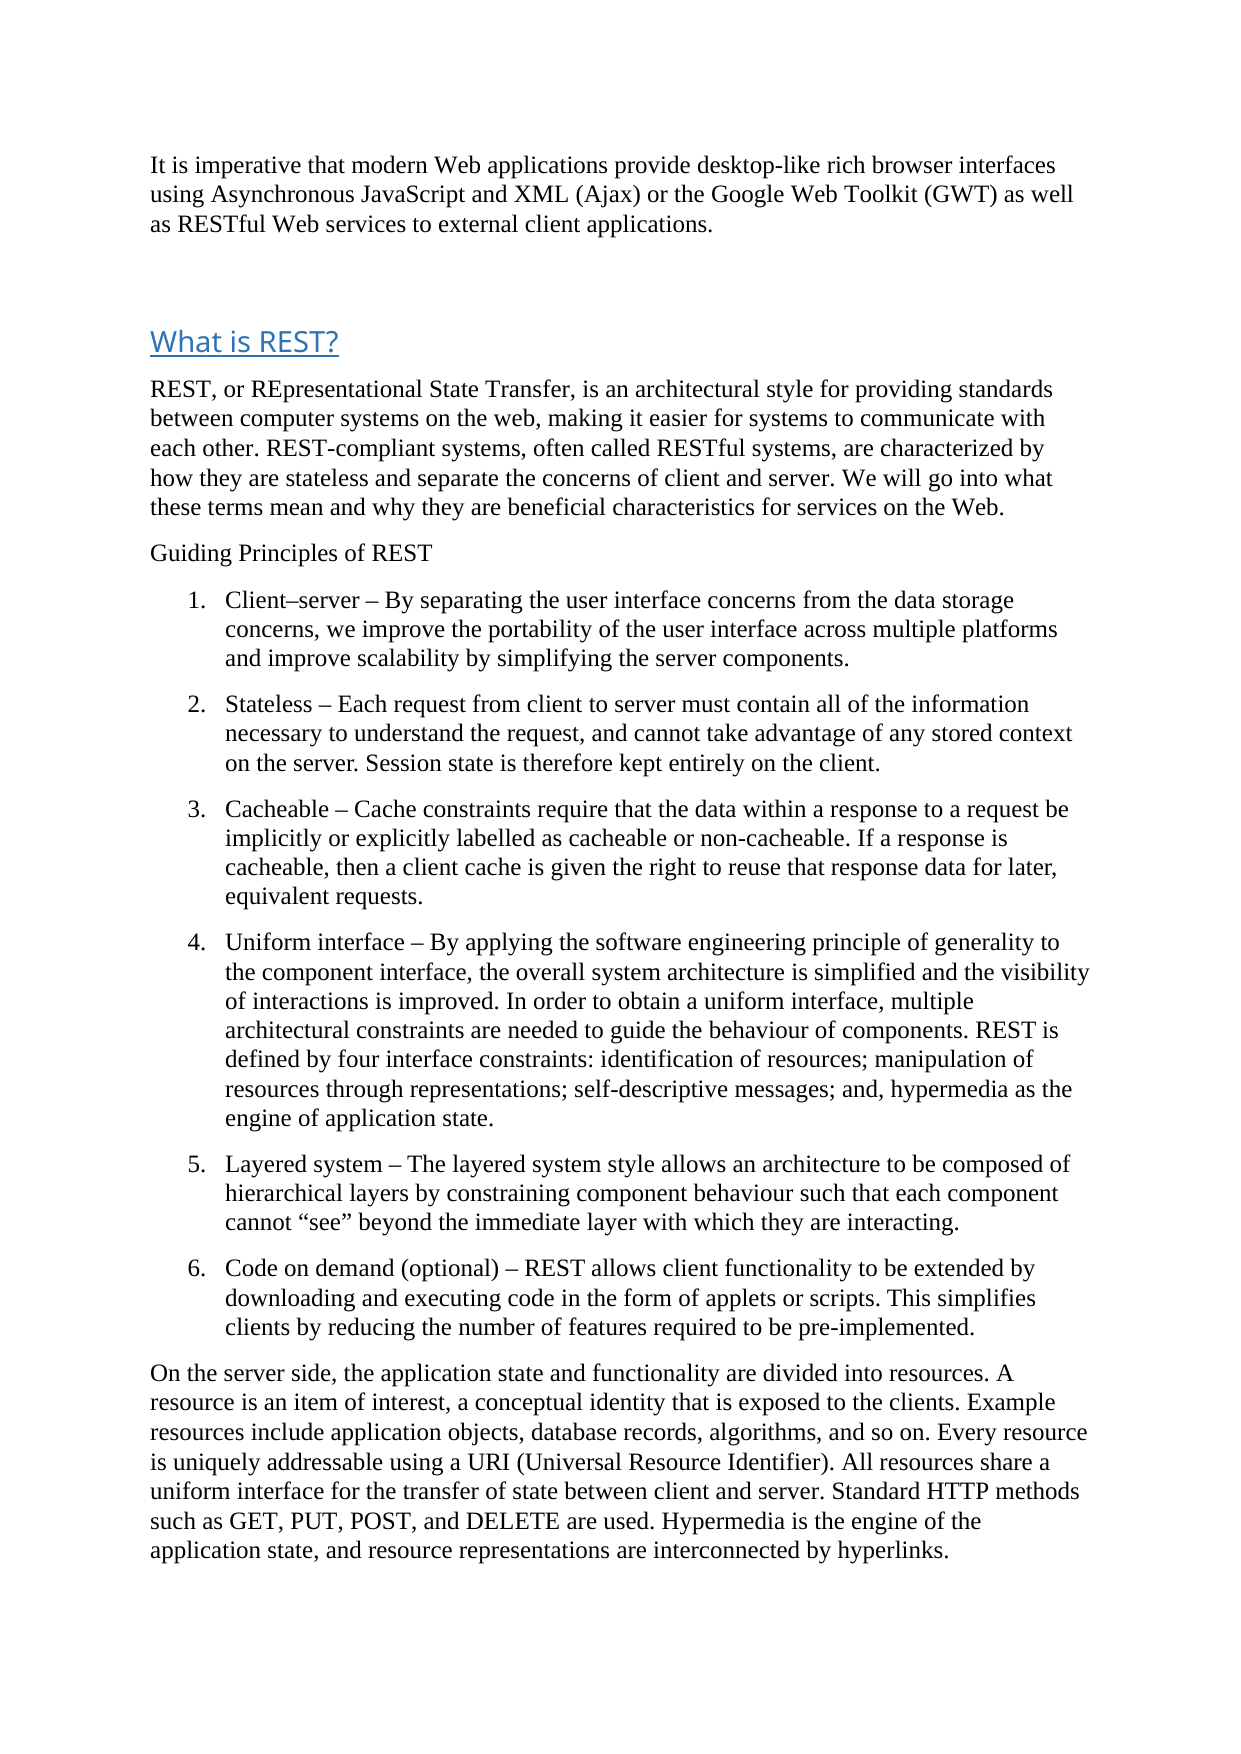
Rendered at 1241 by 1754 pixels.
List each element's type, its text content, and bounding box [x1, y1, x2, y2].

list Cacheable – Cache constraints require that the data within a response to a request be implicitly or explicitly labelled as cacheable or non-cacheable. If a response is cacheable, then a client cache is given the right to reuse that response data for later, equivalent requests. [187, 794, 1090, 910]
list Client–server – By separating the user interface concerns from the data storage concerns, we improve the portability of the user interface across multiple platforms and improve scalability by simplifying the server components. [187, 585, 1090, 672]
list Layered system – The layered system style allows an architecture to be composed of hierarchical layers by constraining component behaviour such that each component cannot “see” beyond the immediate layer with which they are interacting. [187, 1149, 1090, 1236]
text Guiding Principles of REST [150, 538, 1090, 567]
list Uniform interface – By applying the software engineering principle of generality to the component interface, the overall system architecture is simplified and the visibility of interactions is improved. In order to obtain a uniform interface, multiple architectural constraints are needed to guide the behaviour of components. REST is defined by four interface constraints: identification of resources; manipulation of resources through representations; self-descriptive messages; and, hypermedia as the engine of application state. [187, 927, 1090, 1132]
list Code on demand (optional) – REST allows client functionality to be extended by downloading and executing code in the form of applets or scripts. This simplifies clients by reducing the number of features required to be pre-implemented. [187, 1253, 1090, 1341]
text REST, or REpresentational State Transfer, is an architectural style for providing standards between computer systems on the web, making it easier for systems to communicate with each other. REST-compliant systems, often called RESTful systems, are characterized by how they are stateless and separate the concerns of client and server. We will go into what these terms mean and why they are beneficial characteristics for services on the Web. [150, 374, 1090, 521]
list Stateless – Each request from client to server must contain all of the information necessary to understand the request, and cannot take advantage of any stored context on the server. Session state is therefore kept entirely on the client. [187, 689, 1090, 776]
text It is imperative that modern Web applications provide desktop-like rich browser interfaces using Asynchronous JavaScript and XML (Ajax) or the Google Web Toolkit (GWT) as well as RESTful Web services to external client applications. [150, 150, 1090, 238]
title What is REST? [150, 322, 1088, 361]
text On the server side, the application state and functionality are divided into resources. A resource is an item of interest, a conceptual identity that is exposed to the clients. Example resources include application objects, database records, algorithms, and so on. Every resource is uniquely addressable using a URI (Universal Resource Identifier). All resources share a uniform interface for the transfer of state between client and server. Standard HTTP methods such as GET, PUT, POST, and DELETE are used. Hypermedia is the engine of the application state, and resource representations are interconnected by hyperlinks. [150, 1358, 1090, 1564]
